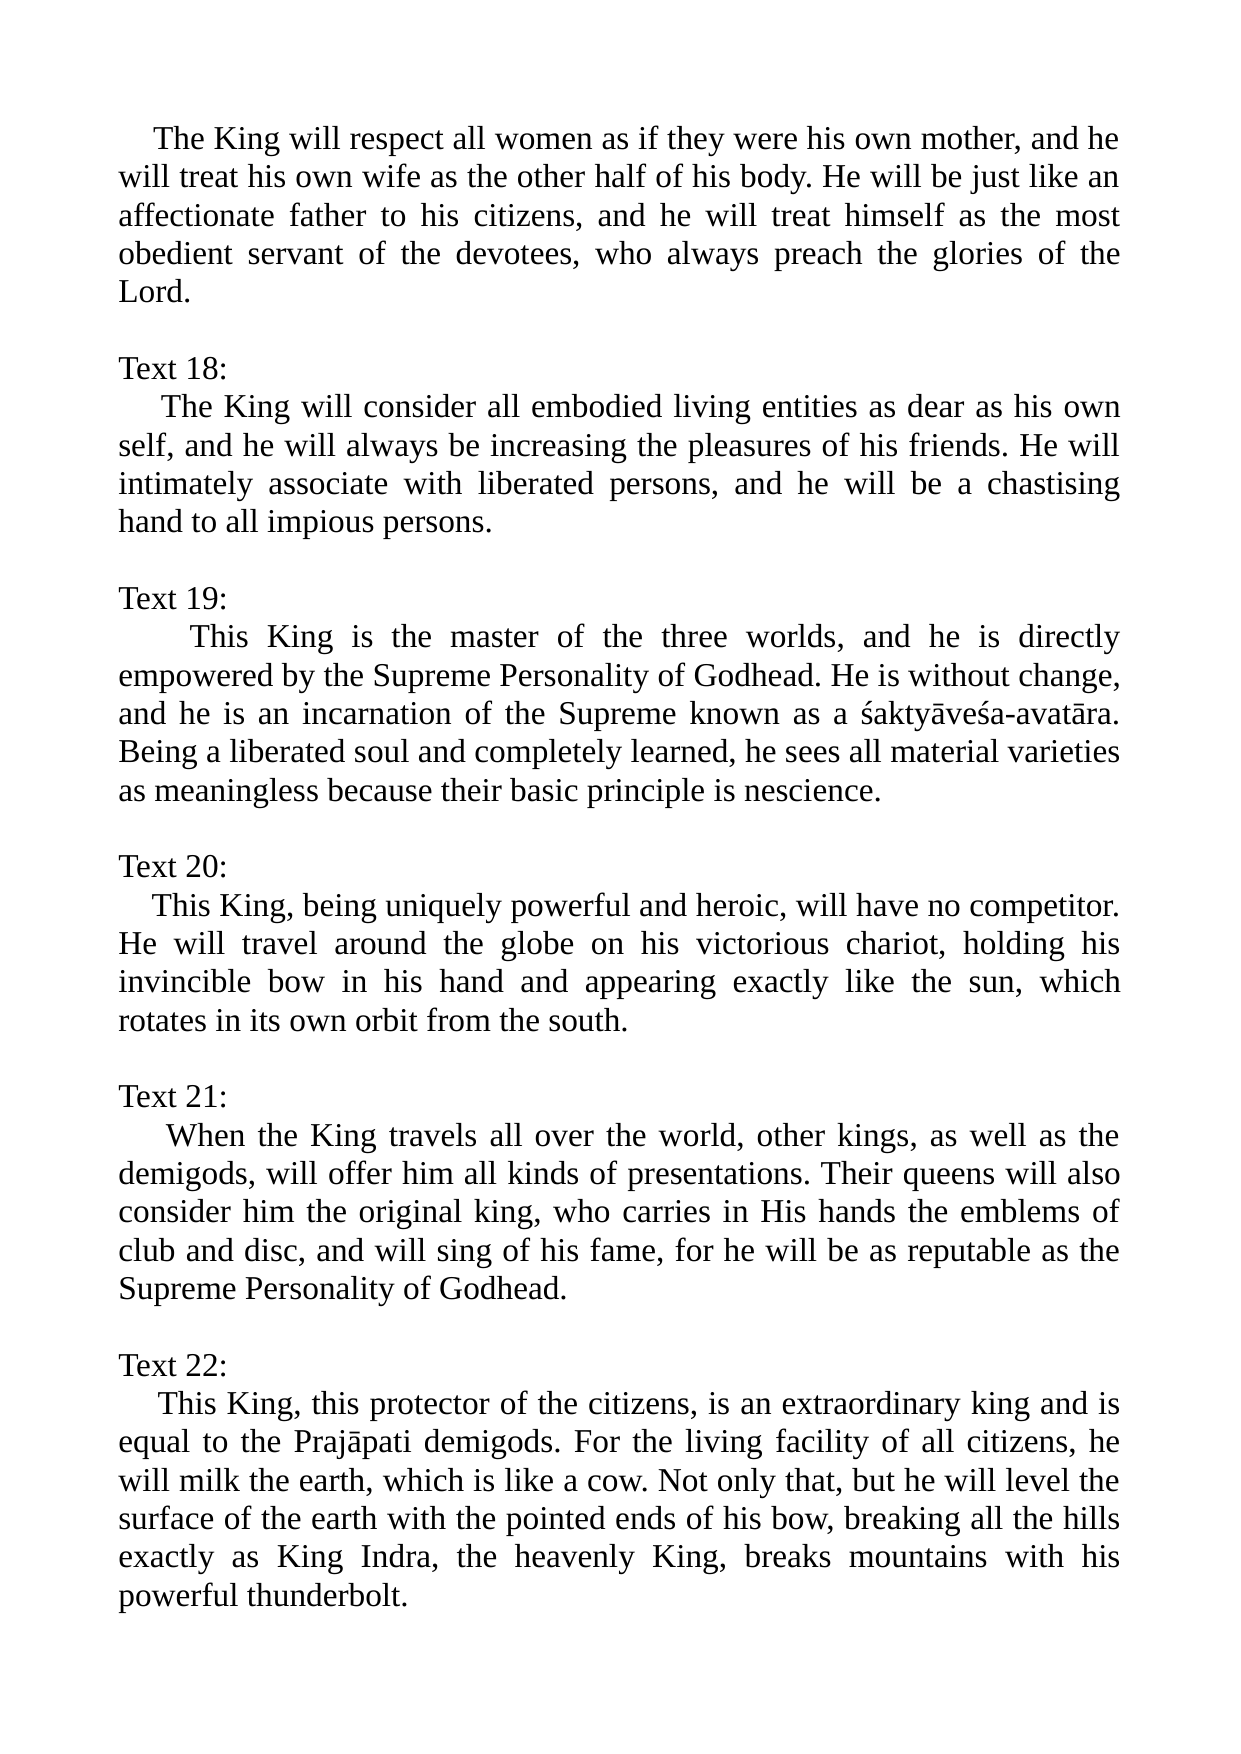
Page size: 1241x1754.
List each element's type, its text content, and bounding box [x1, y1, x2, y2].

text This King, this protector of the citizens, is an extraordinary king and is equal to the Prajāpati demigods. For the living facility of all citizens, he will milk the earth, which is like a cow. Not only that, but he will level the surface of the earth with the pointed ends of his bow, breaking all the hills exactly as King Indra, the heavenly King, breaks mountains with his powerful thunderbolt. [118, 1383, 1122, 1613]
text Text 20: [118, 846, 1122, 885]
text When the King travels all over the world, other kings, as well as the demigods, will offer him all kinds of presentations. Their queens will also consider him the original king, who carries in His hands the emblems of club and disc, and will sing of his fame, for he will be as reputable as the Supreme Personality of Godhead. [118, 1115, 1122, 1306]
text Text 19: [118, 578, 1122, 616]
text Text 21: [118, 1076, 1122, 1115]
text The King will consider all embodied living entities as dear as his own self, and he will always be increasing the pleasures of his friends. He will intimately associate with liberated persons, and he will be a chastising hand to all impious persons. [118, 386, 1122, 540]
text The King will respect all women as if they were his own mother, and he will treat his own wife as the other half of his body. He will be just like an affectionate father to his citizens, and he will treat himself as the most obedient servant of the devotees, who always preach the glories of the Lord. [118, 118, 1122, 310]
text Text 22: [118, 1345, 1122, 1383]
text This King, being uniquely powerful and heroic, will have no competitor. He will travel around the globe on his victorious chariot, holding his invincible bow in his hand and appearing exactly like the sun, which rotates in its own orbit from the south. [118, 885, 1122, 1038]
text This King is the master of the three worlds, and he is directly empowered by the Supreme Personality of Godhead. He is without change, and he is an incarnation of the Supreme known as a śaktyāveśa-avatāra. Being a liberated soul and completely learned, he sees all material varieties as meaningless because their basic principle is nescience. [118, 616, 1122, 808]
text Text 18: [118, 348, 1122, 386]
